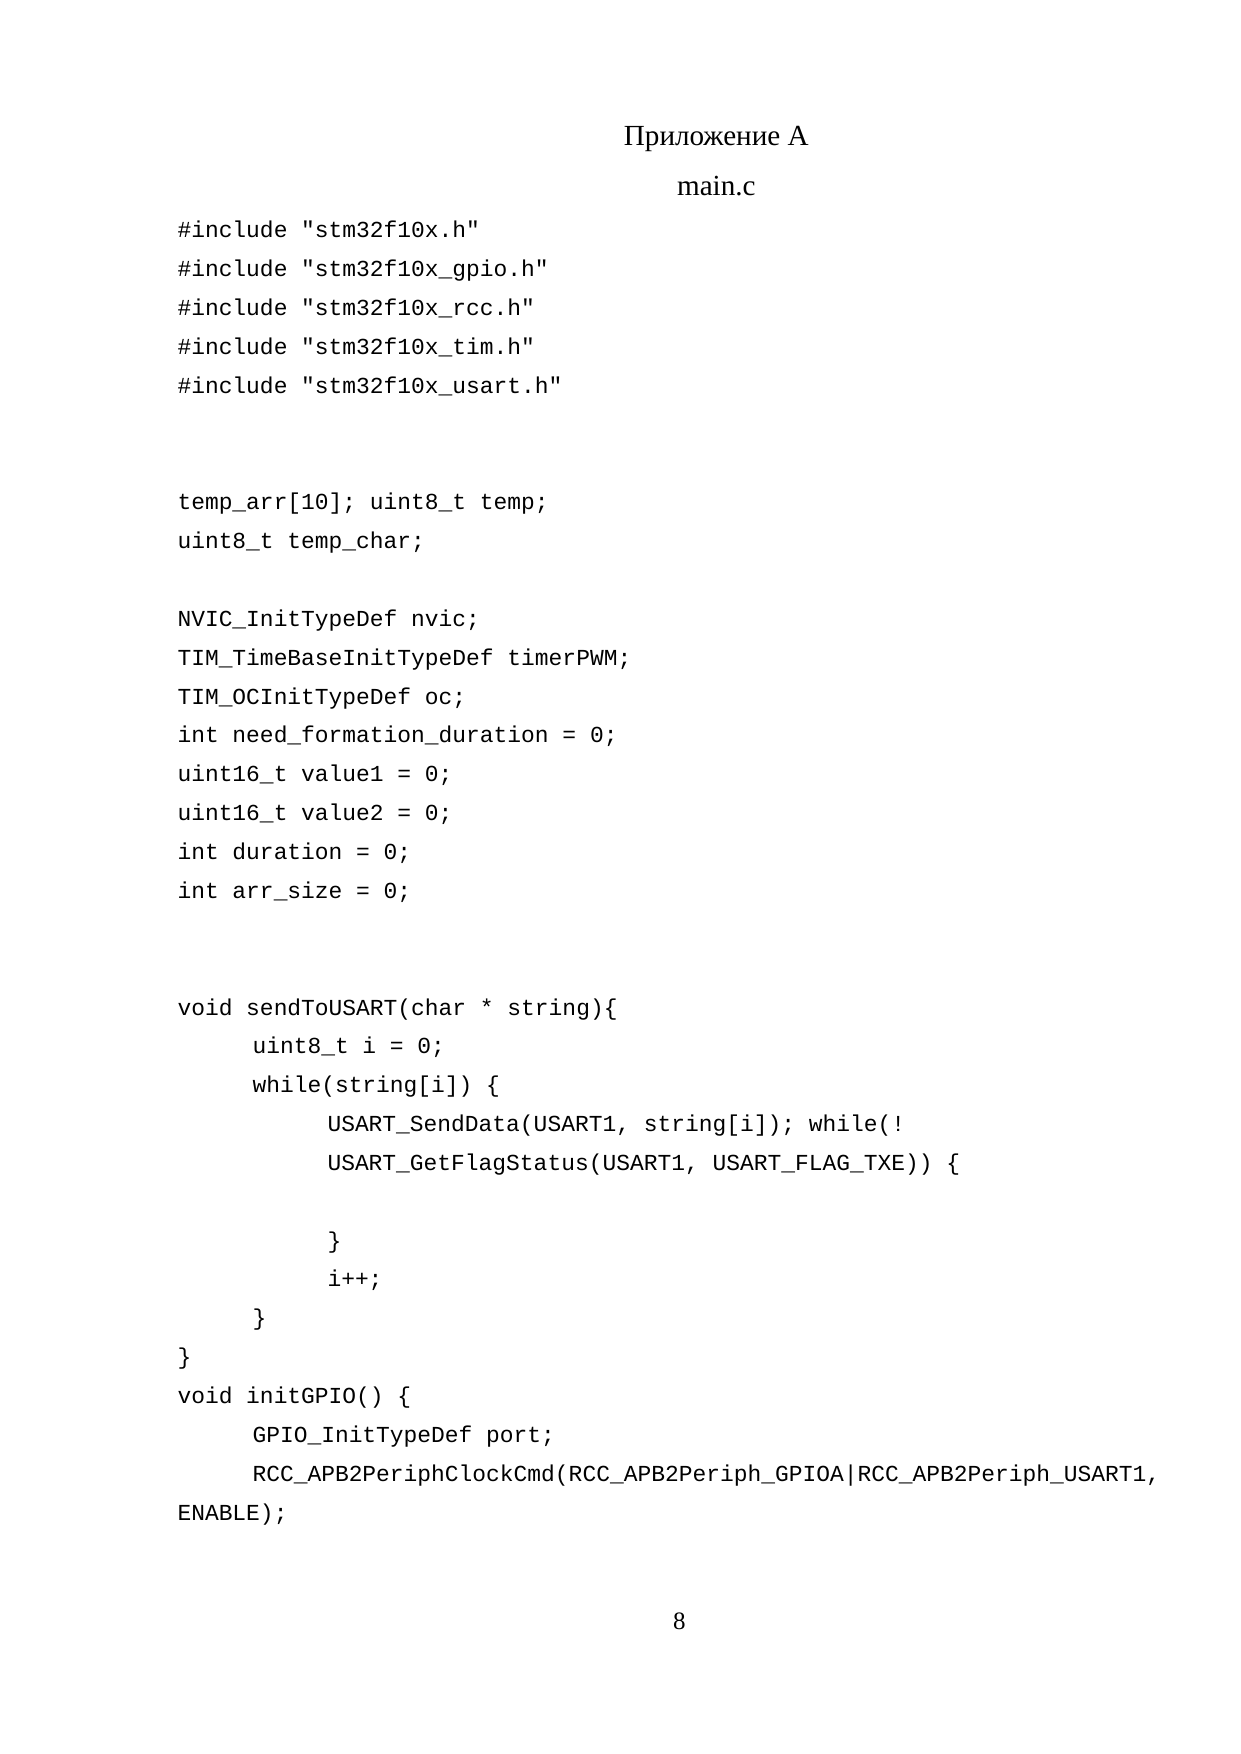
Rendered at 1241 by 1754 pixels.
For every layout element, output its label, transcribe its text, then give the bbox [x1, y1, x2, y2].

title temp_arr[10]; uint8_t temp; [177, 491, 1181, 517]
text main.c [177, 168, 1181, 202]
title uint8_t i = 0; [177, 1035, 1181, 1061]
title RCC_APB2PeriphClockCmd(RCC_APB2Periph_GPIOA|RCC_APB2Periph_USART1, ENABLE); [177, 1462, 1181, 1527]
title #include "stm32f10x_gpio.h" [177, 258, 1181, 283]
title int need_formation_duration = 0; [177, 724, 1181, 750]
title uint8_t temp_char; [177, 529, 1181, 556]
title i++; [177, 1268, 1181, 1294]
title TIM_TimeBaseInitTypeDef timerPWM; [177, 646, 1181, 672]
title #include "stm32f10x_rcc.h" [177, 296, 1181, 322]
title void sendToUSART(char * string){ [177, 996, 1181, 1022]
title int duration = 0; [177, 840, 1181, 866]
title } [177, 1346, 1181, 1371]
title NVIC_InitTypeDef nvic; [177, 607, 1181, 633]
title uint16_t value1 = 0; [177, 763, 1181, 789]
title int arr_size = 0; [177, 879, 1181, 905]
title #include "stm32f10x_tim.h" [177, 335, 1181, 361]
title while(string[i]) { [177, 1073, 1181, 1099]
title } [177, 1229, 1181, 1255]
title USART_SendData(USART1, string[i]); while(! [177, 1112, 1181, 1138]
title GPIO_InitTypeDef port; [177, 1423, 1181, 1449]
title #include "stm32f10x_usart.h" [177, 374, 1181, 400]
title TIM_OCInitTypeDef oc; [177, 685, 1181, 711]
title void initGPIO() { [177, 1384, 1181, 1410]
title #include "stm32f10x.h" [177, 219, 1181, 245]
title } [177, 1307, 1181, 1333]
title uint16_t value2 = 0; [177, 802, 1181, 827]
title USART_GetFlagStatus(USART1, USART_FLAG_TXE)) { [177, 1151, 1181, 1177]
text Приложение А [177, 118, 1181, 152]
